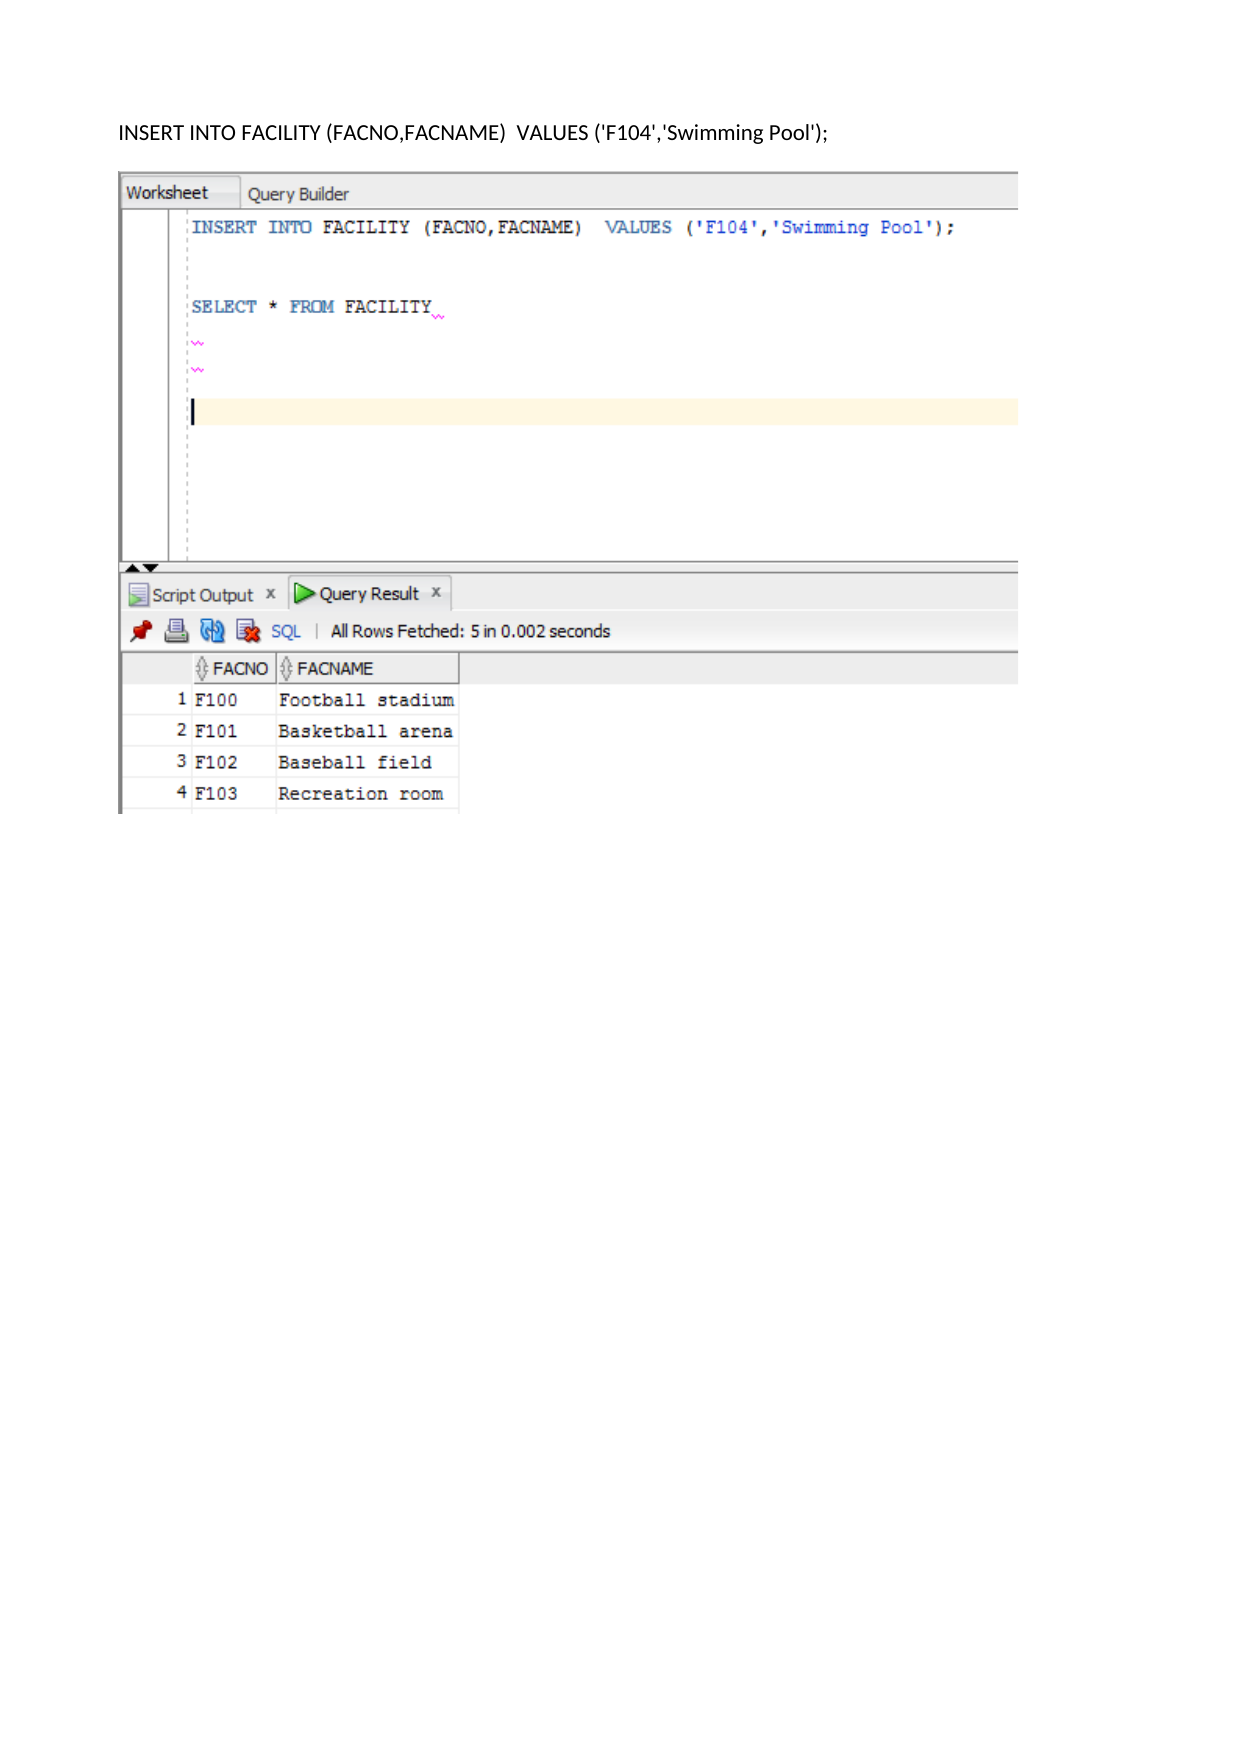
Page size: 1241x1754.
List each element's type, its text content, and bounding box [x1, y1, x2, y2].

text INSERT INTO FACILITY (FACNO,FACNAME) VALUES ('F104','Swimming Pool'); [118, 118, 1122, 146]
